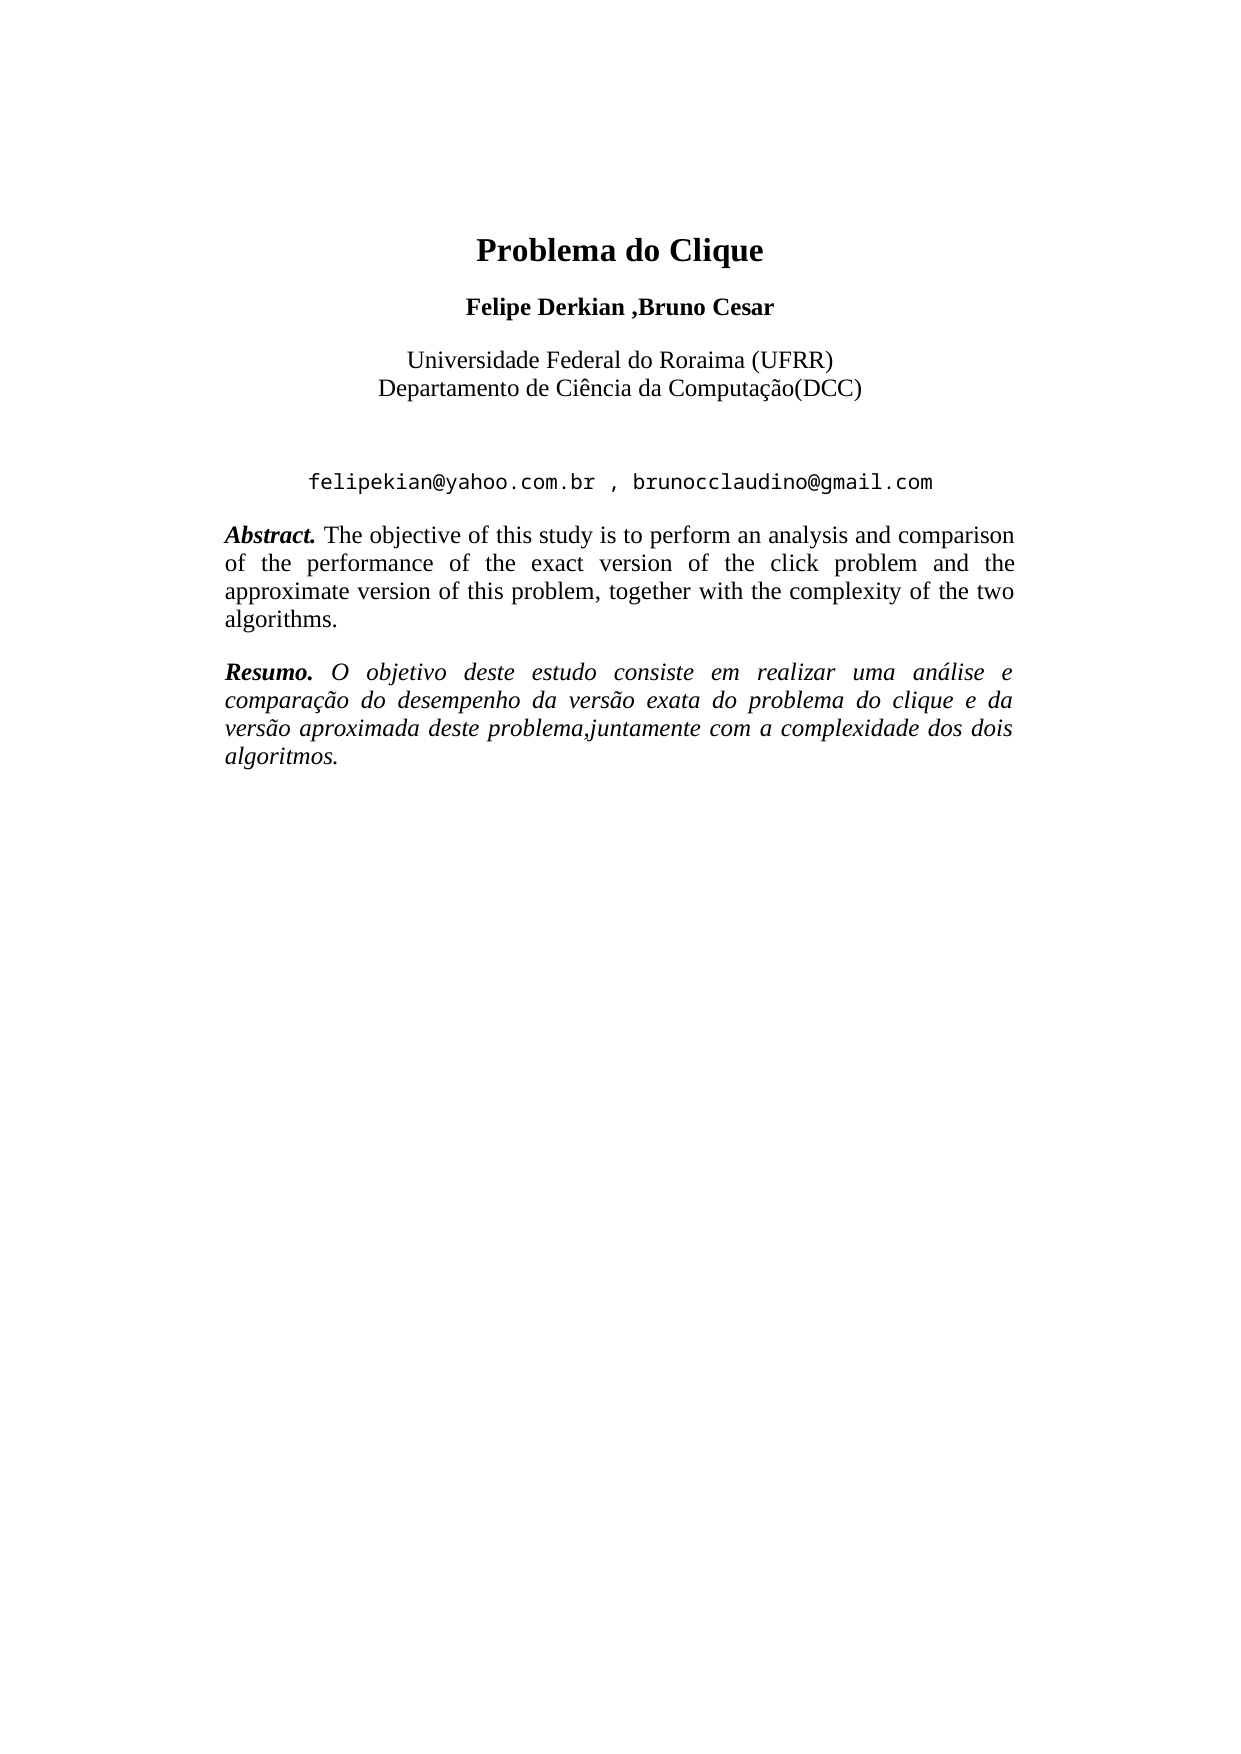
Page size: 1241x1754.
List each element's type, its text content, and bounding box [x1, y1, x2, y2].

text felipekian@yahoo.com.br , brunocclaudino@gmail.com [177, 467, 1063, 496]
text Resumo. O objetivo deste estudo consiste em realizar uma análise e comparação do desempenho da versão exata do problema do clique e da versão aproximada deste problema,juntamente com a complexidade dos dois algoritmos. [224, 657, 1016, 769]
text Universidade Federal do Roraima (UFRR) [177, 346, 1063, 374]
text Felipe Derkian ,Bruno Cesar [177, 293, 1063, 321]
text Departamento de Ciência da Computação(DCC) [177, 374, 1063, 402]
text Abstract. The objective of this study is to perform an analysis and comparison of the performance of the exact version of the click problem and the approximate version of this problem, together with the complexity of the two algorithms. [224, 521, 1016, 633]
title Problema do Clique [177, 231, 1063, 268]
